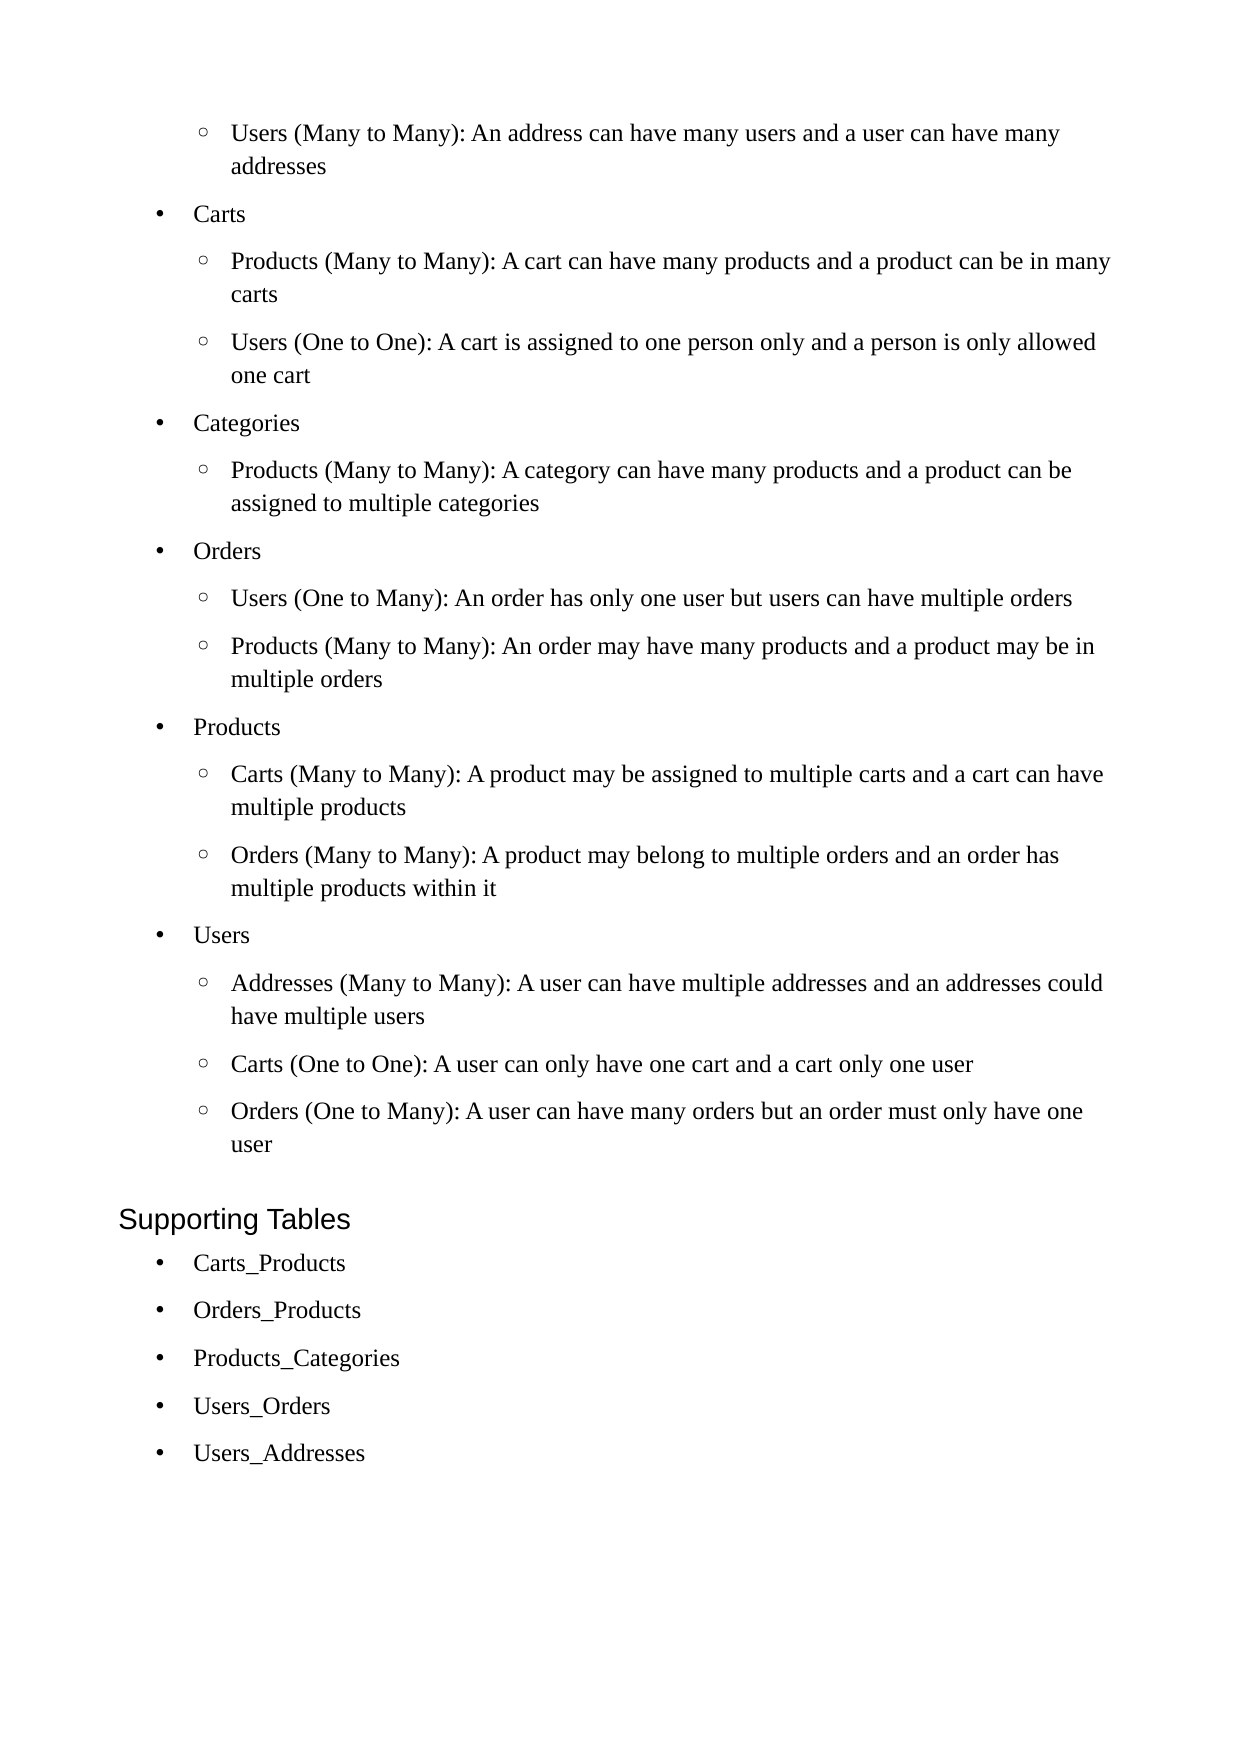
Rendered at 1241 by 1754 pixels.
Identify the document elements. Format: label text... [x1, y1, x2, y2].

list Users_Addresses [156, 1438, 1122, 1467]
list Products_Categories [156, 1343, 1122, 1372]
list Orders_Products [156, 1296, 1122, 1324]
list Categories [156, 408, 1122, 436]
list Users (One to One): A cart is assigned to one person only and a person is only allowed one cart [193, 327, 1122, 389]
list Carts_Products [156, 1248, 1122, 1277]
list Products [156, 712, 1122, 740]
list Carts (Many to Many): A product may be assigned to multiple carts and a cart can have multiple products [193, 759, 1122, 821]
list Users (Many to Many): An address can have many users and a user can have many addresses [193, 118, 1122, 180]
list Orders [156, 536, 1122, 564]
list Addresses (Many to Many): A user can have multiple addresses and an addresses could have multiple users [193, 968, 1122, 1030]
list Users (One to Many): An order has only one user but users can have multiple orders [193, 583, 1122, 612]
list Products (Many to Many): A cart can have many products and a product can be in many carts [193, 246, 1122, 308]
list Carts [156, 199, 1122, 227]
list Users_Orders [156, 1391, 1122, 1419]
subtitle Supporting Tables [118, 1202, 1122, 1236]
list Products (Many to Many): A category can have many products and a product can be assigned to multiple categories [193, 455, 1122, 517]
list Products (Many to Many): An order may have many products and a product may be in multiple orders [193, 631, 1122, 693]
list Carts (One to One): A user can only have one cart and a cart only one user [193, 1049, 1122, 1077]
list Orders (One to Many): A user can have many orders but an order must only have one user [193, 1096, 1122, 1158]
list Orders (Many to Many): A product may belong to multiple orders and an order has multiple products within it [193, 840, 1122, 902]
list Users [156, 921, 1122, 949]
